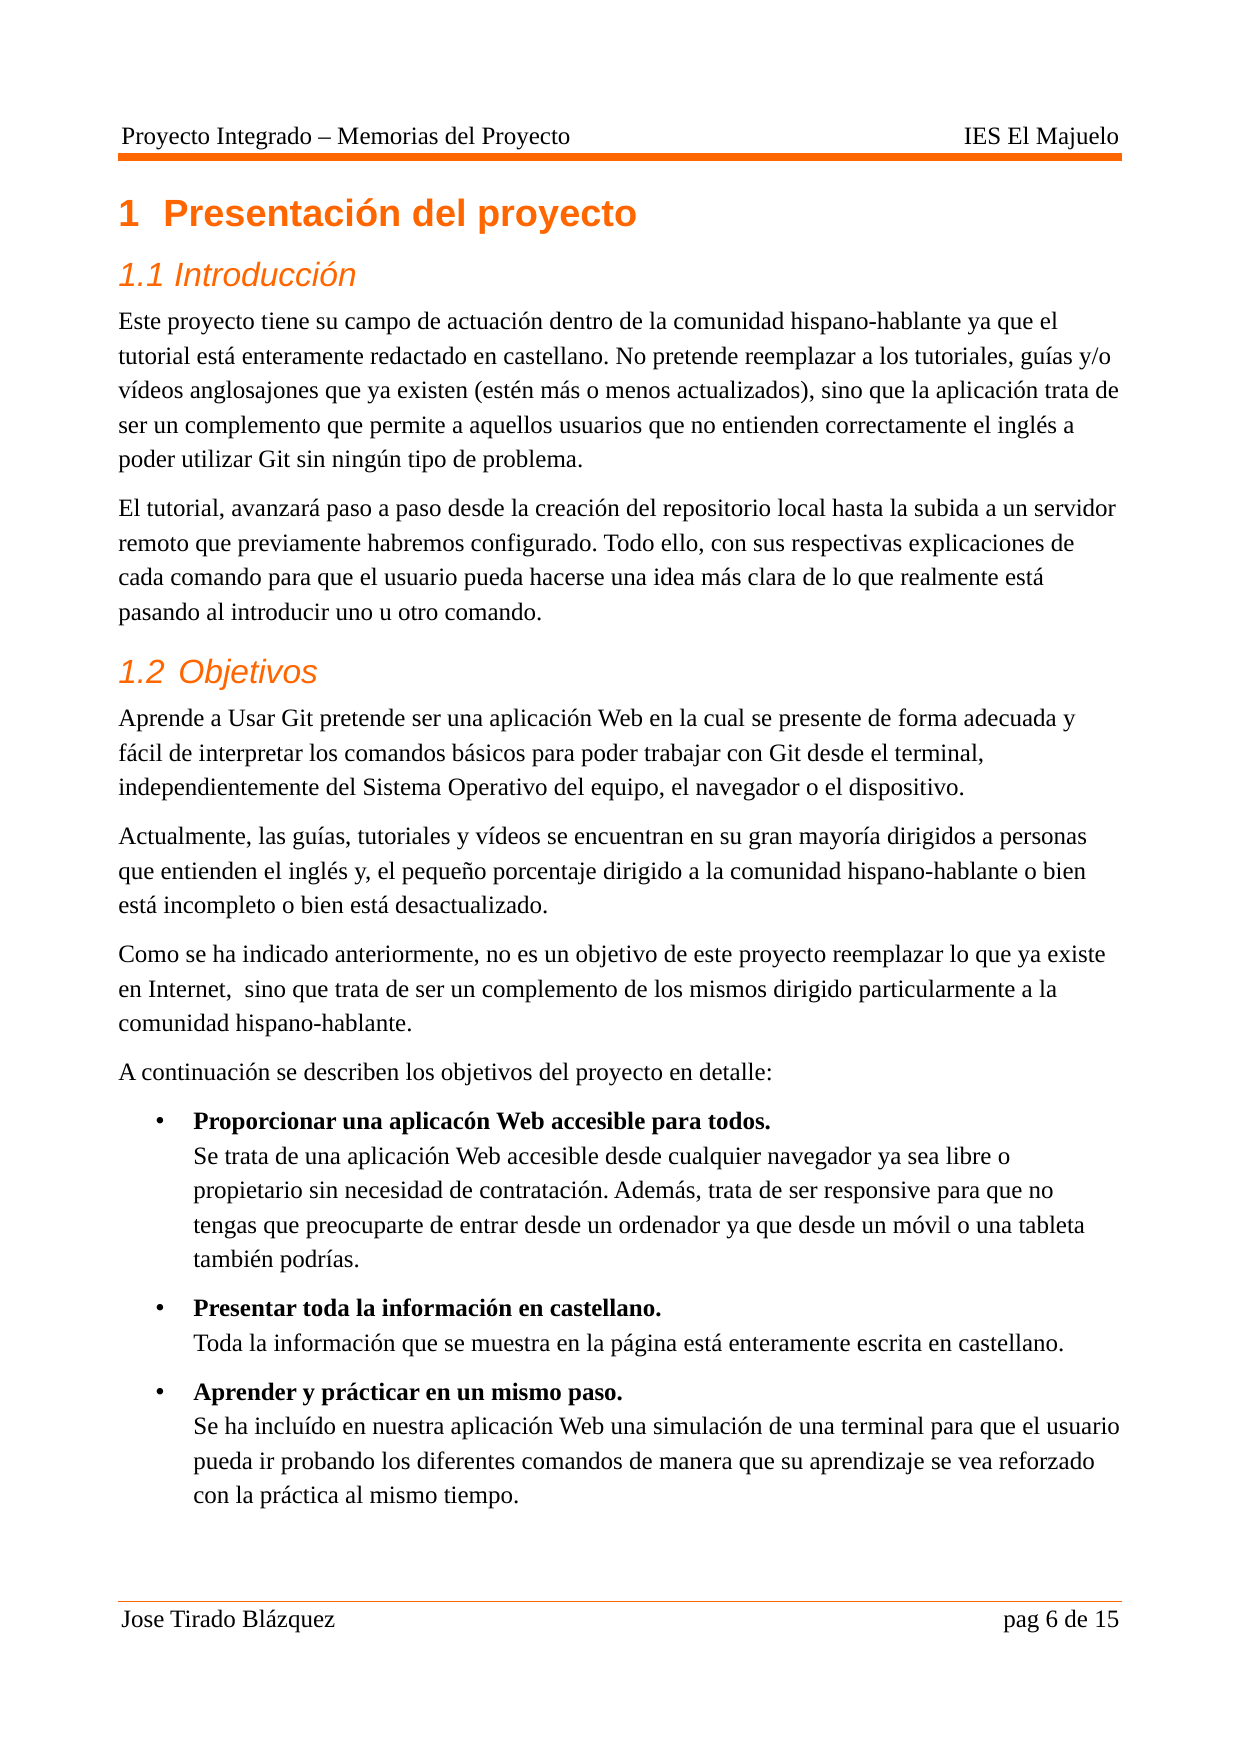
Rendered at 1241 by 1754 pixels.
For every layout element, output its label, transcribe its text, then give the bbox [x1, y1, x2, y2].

subtitle 1 Presentación del proyecto [118, 191, 1122, 234]
list Proporcionar una aplicacón Web accesible para todos. Se trata de una aplicación Web accesible desde cualquier navegador ya sea libre o propietario sin necesidad de contratación. Además, trata de ser responsive para que no tengas que preocuparte de entrar desde un ordenador ya que desde un móvil o una tableta también podrías. [156, 1106, 1122, 1273]
list Presentar toda la información en castellano. Toda la información que se muestra en la página está enteramente escrita en castellano. [156, 1293, 1122, 1357]
subtitle 1.2 Objetivos [118, 652, 1122, 691]
text Aprende a Usar Git pretende ser una aplicación Web en la cual se presente de forma adecuada y fácil de interpretar los comandos básicos para poder trabajar con Git desde el terminal, independientemente del Sistema Operativo del equipo, el navegador o el dispositivo. [118, 703, 1122, 801]
text El tutorial, avanzará paso a paso desde la creación del repositorio local hasta la subida a un servidor remoto que previamente habremos configurado. Todo ello, con sus respectivas explicaciones de cada comando para que el usuario pueda hacerse una idea más clara de lo que realmente está pasando al introducir uno u otro comando. [118, 493, 1122, 626]
text Actualmente, las guías, tutoriales y vídeos se encuentran en su gran mayoría dirigidos a personas que entienden el inglés y, el pequeño porcentaje dirigido a la comunidad hispano-hablante o bien está incompleto o bien está desactualizado. [118, 821, 1122, 919]
text A continuación se describen los objetivos del proyecto en detalle: [118, 1057, 1122, 1086]
subtitle 1.1 Introducción [118, 255, 1122, 294]
list Aprender y prácticar en un mismo paso. Se ha incluído en nuestra aplicación Web una simulación de una terminal para que el usuario pueda ir probando los diferentes comandos de manera que su aprendizaje se vea reforzado con la práctica al mismo tiempo. [156, 1377, 1122, 1509]
text Este proyecto tiene su campo de actuación dentro de la comunidad hispano-hablante ya que el tutorial está enteramente redactado en castellano. No pretende reemplazar a los tutoriales, guías y/o vídeos anglosajones que ya existen (estén más o menos actualizados), sino que la aplicación trata de ser un complemento que permite a aquellos usuarios que no entienden correctamente el inglés a poder utilizar Git sin ningún tipo de problema. [118, 306, 1122, 473]
text Como se ha indicado anteriormente, no es un objetivo de este proyecto reemplazar lo que ya existe en Internet, sino que trata de ser un complemento de los mismos dirigido particularmente a la comunidad hispano-hablante. [118, 939, 1122, 1037]
